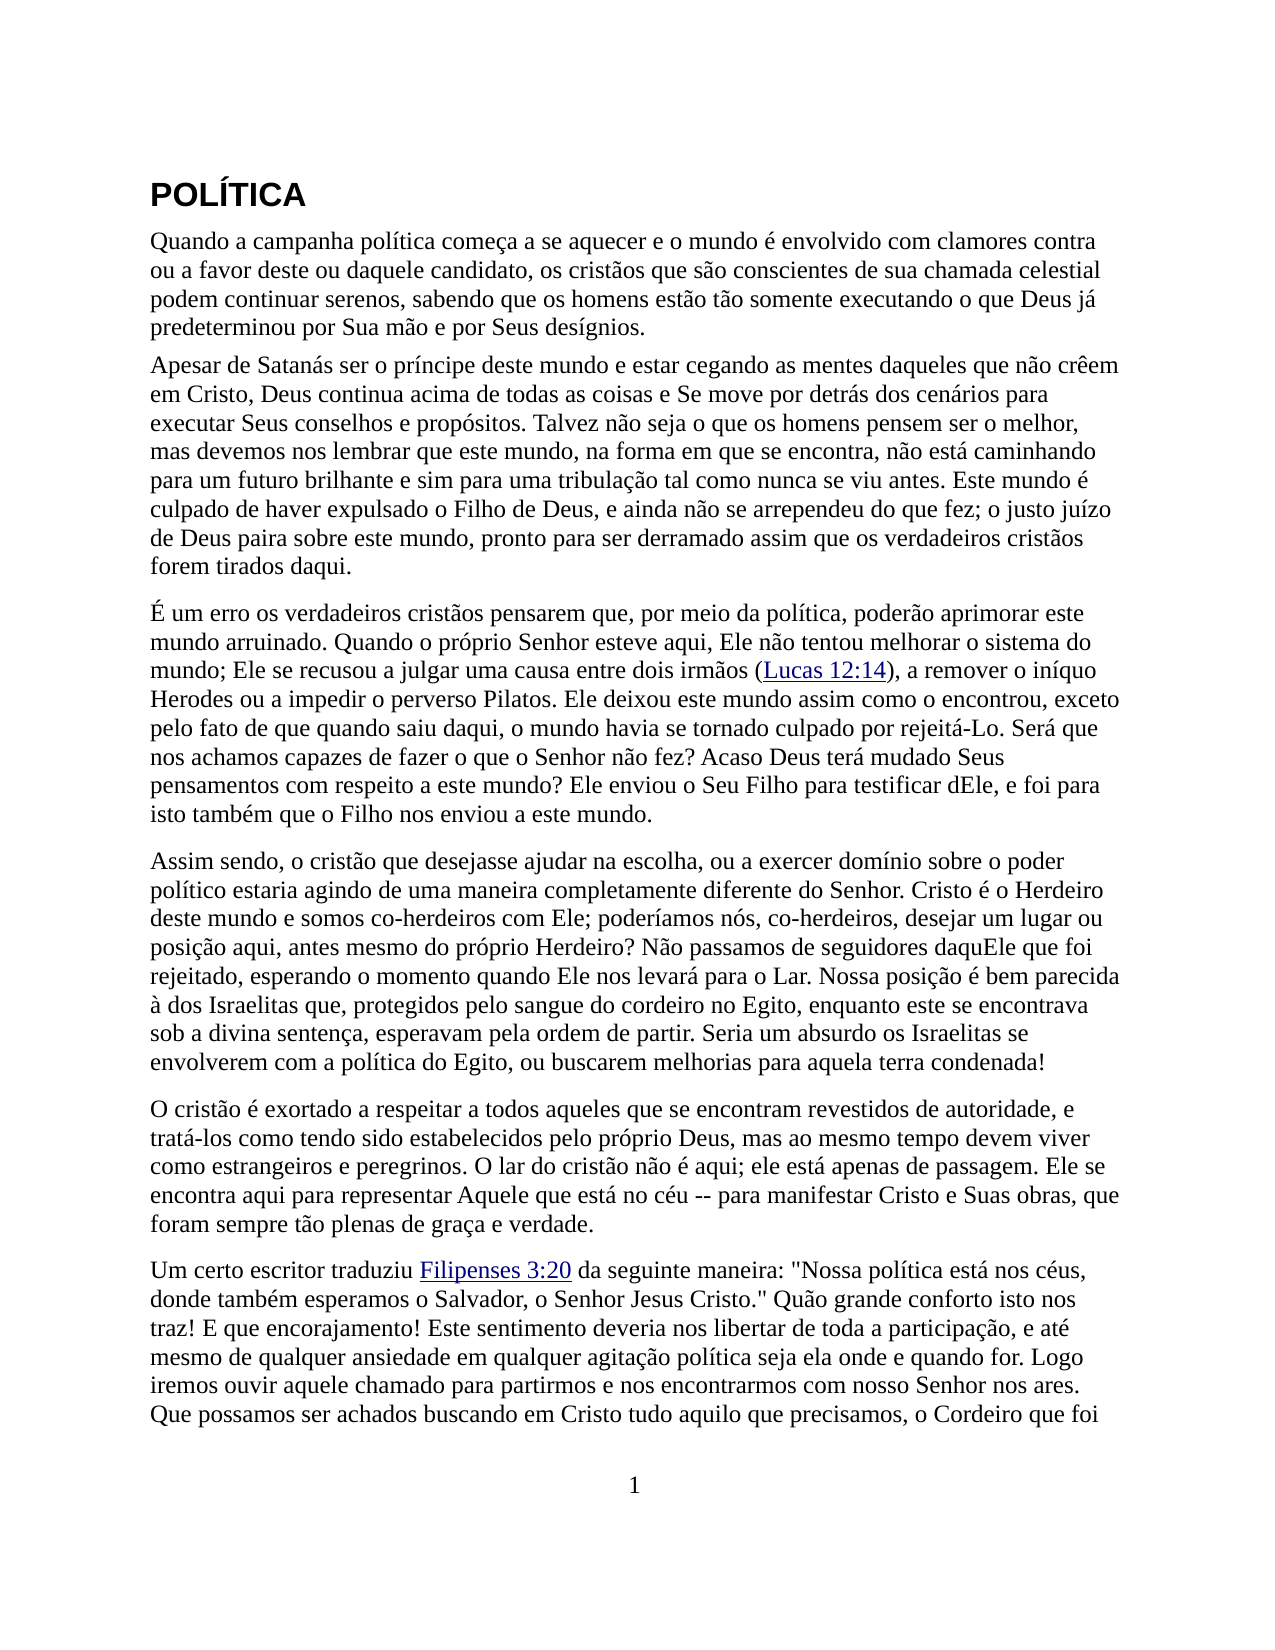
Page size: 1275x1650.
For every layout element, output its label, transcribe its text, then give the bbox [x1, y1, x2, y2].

text Quando a campanha política começa a se aquecer e o mundo é envolvido com clamores contra ou a favor deste ou daquele candidato, os cristãos que são conscientes de sua chamada celestial podem continuar serenos, sabendo que os homens estão tão somente executando o que Deus já predeterminou por Sua mão e por Seus desígnios. [150, 226, 1125, 341]
text Um certo escritor traduziu Filipenses 3:20 da seguinte maneira: "Nossa política está nos céus, donde também esperamos o Salvador, o Senhor Jesus Cristo." Quão grande conforto isto nos traz! E que encorajamento! Este sentimento deveria nos libertar de toda a participação, e até mesmo de qualquer ansiedade em qualquer agitação política seja ela onde e quando for. Logo iremos ouvir aquele chamado para partirmos e nos encontrarmos com nosso Senhor nos ares. Que possamos ser achados buscando em Cristo tudo aquilo que precisamos, o Cordeiro que foi [150, 1256, 1125, 1428]
text O cristão é exortado a respeitar a todos aqueles que se encontram revestidos de autoridade, e tratá-los como tendo sido estabelecidos pelo próprio Deus, mas ao mesmo tempo devem viver como estrangeiros e peregrinos. O lar do cristão não é aqui; ele está apenas de passagem. Ele se encontra aqui para representar Aquele que está no céu -- para manifestar Cristo e Suas obras, que foram sempre tão plenas de graça e verdade. [150, 1094, 1125, 1238]
subtitle POLÍTICA [150, 175, 1125, 214]
text Assim sendo, o cristão que desejasse ajudar na escolha, ou a exercer domínio sobre o poder político estaria agindo de uma maneira completamente diferente do Senhor. Cristo é o Herdeiro deste mundo e somos co-herdeiros com Ele; poderíamos nós, co-herdeiros, desejar um lugar ou posição aqui, antes mesmo do próprio Herdeiro? Não passamos de seguidores daquEle que foi rejeitado, esperando o momento quando Ele nos levará para o Lar. Nossa posição é bem parecida à dos Israelitas que, protegidos pelo sangue do cordeiro no Egito, enquanto este se encontrava sob a divina sentença, esperavam pela ordem de partir. Seria um absurdo os Israelitas se envolverem com a política do Egito, ou buscarem melhorias para aquela terra condenada! [150, 846, 1125, 1076]
text Apesar de Satanás ser o príncipe deste mundo e estar cegando as mentes daqueles que não crêem em Cristo, Deus continua acima de todas as coisas e Se move por detrás dos cenários para executar Seus conselhos e propósitos. Talvez não seja o que os homens pensem ser o melhor, mas devemos nos lembrar que este mundo, na forma em que se encontra, não está caminhando para um futuro brilhante e sim para uma tribulação tal como nunca se viu antes. Este mundo é culpado de haver expulsado o Filho de Deus, e ainda não se arrependeu do que fez; o justo juízo de Deus paira sobre este mundo, pronto para ser derramado assim que os verdadeiros cristãos forem tirados daqui. [150, 350, 1125, 580]
text É um erro os verdadeiros cristãos pensarem que, por meio da política, poderão aprimorar este mundo arruinado. Quando o próprio Senhor esteve aqui, Ele não tentou melhorar o sistema do mundo; Ele se recusou a julgar uma causa entre dois irmãos (Lucas 12:14), a remover o iníquo Herodes ou a impedir o perverso Pilatos. Ele deixou este mundo assim como o encontrou, exceto pelo fato de que quando saiu daqui, o mundo havia se tornado culpado por rejeitá-Lo. Será que nos achamos capazes de fazer o que o Senhor não fez? Acaso Deus terá mudado Seus pensamentos com respeito a este mundo? Ele enviou o Seu Filho para testificar dEle, e foi para isto também que o Filho nos enviou a este mundo. [150, 598, 1125, 828]
